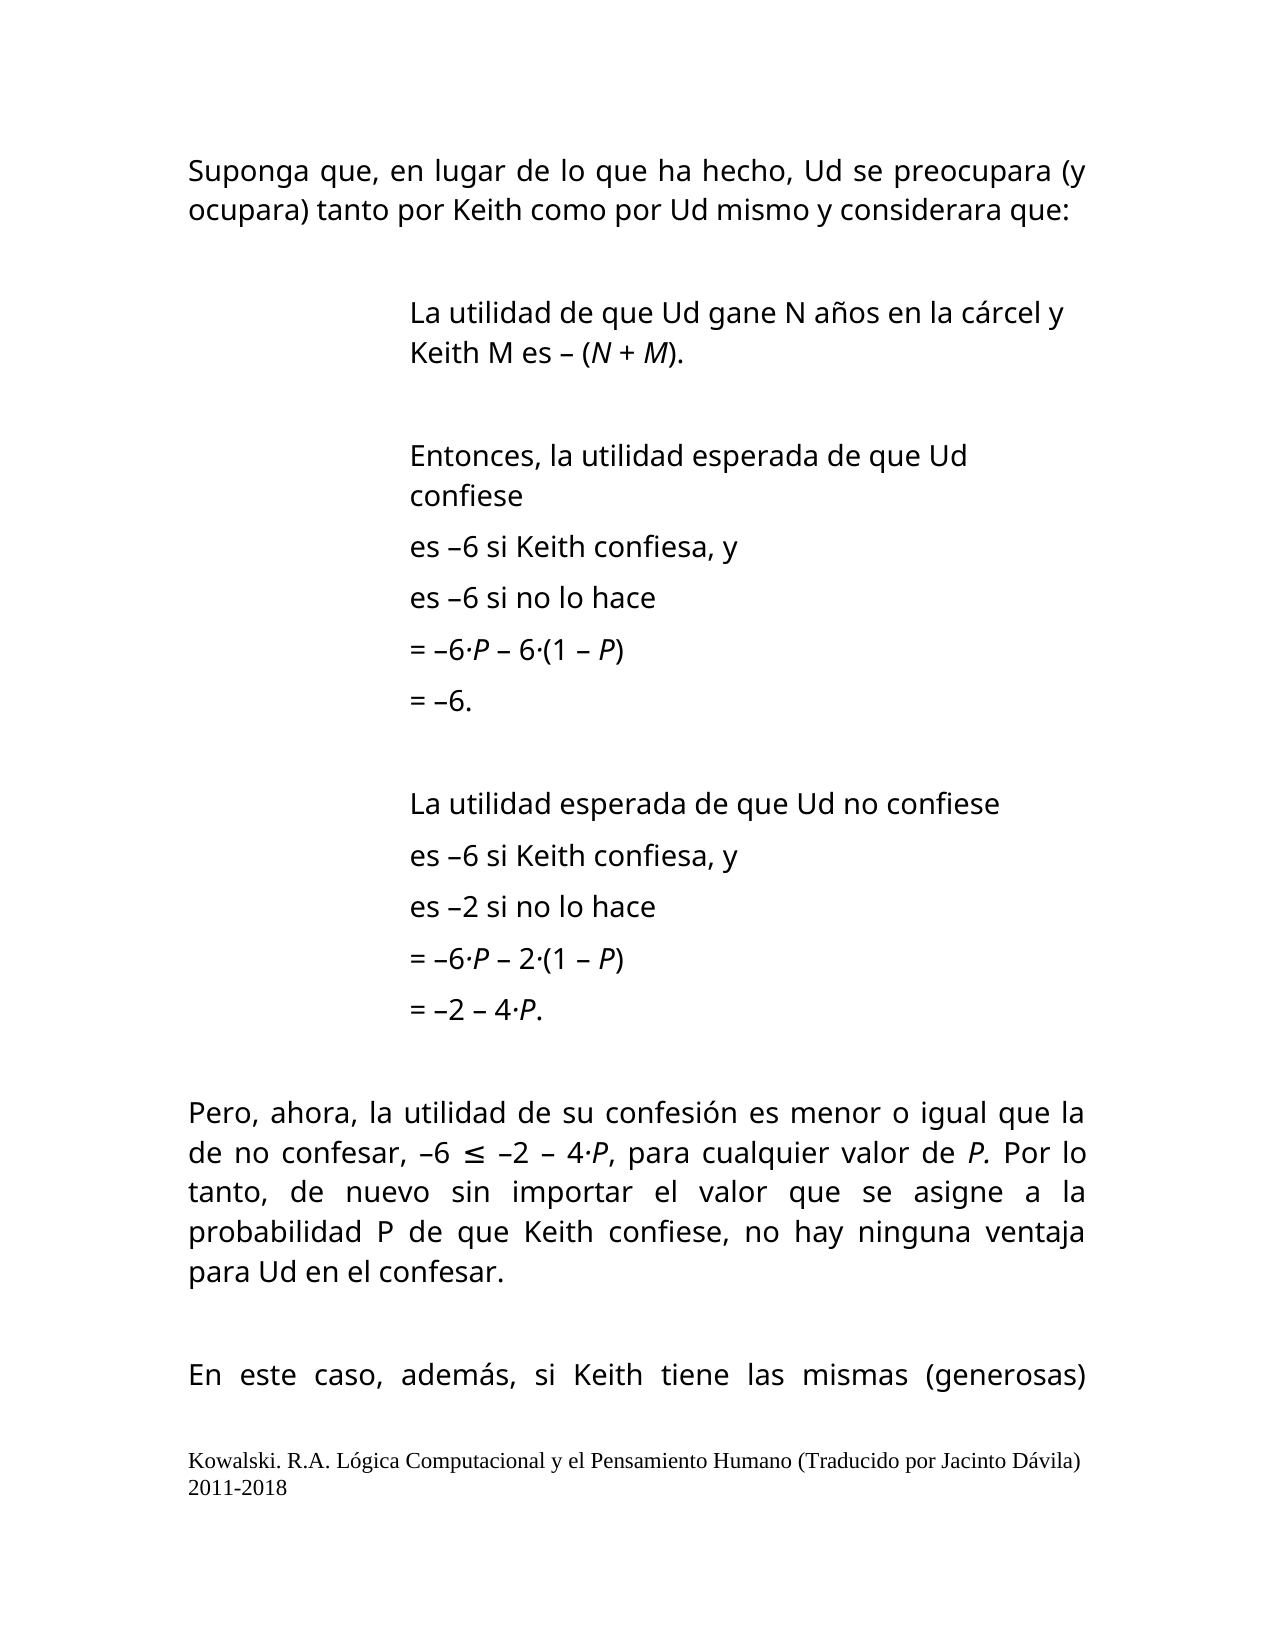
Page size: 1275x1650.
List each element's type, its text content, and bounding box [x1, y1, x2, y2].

text Suponga que, en lugar de lo que ha hecho, Ud se preocupara (y ocupara) tanto por Keith como por Ud mismo y considerara que: [188, 150, 1087, 229]
text es –6 si Keith confiesa, y [409, 835, 1087, 875]
text es –2 si no lo hace [409, 887, 1087, 926]
text = –6·P – 6·(1 – P) [409, 629, 1087, 669]
text = –6. [409, 681, 1087, 720]
text En este caso, además, si Keith tiene las mismas (generosas) [188, 1354, 1087, 1394]
text es –6 si Keith confiesa, y [409, 526, 1087, 566]
text es –6 si no lo hace [409, 578, 1087, 617]
text = –6·P – 2·(1 – P) [409, 938, 1087, 978]
text = –2 – 4·P. [409, 989, 1087, 1029]
text La utilidad esperada de que Ud no confiese [409, 784, 1087, 823]
text Pero, ahora, la utilidad de su confesión es menor o igual que la de no confesar, –6 ≤ –2 – 4·P, para cualquier valor de P. Por lo tanto, de nuevo sin importar el valor que se asigne a la probabilidad P de que Keith confiese, no hay ninguna ventaja para Ud en el confesar. [188, 1092, 1087, 1291]
text Entonces, la utilidad esperada de que Ud confiese [409, 435, 1087, 514]
text La utilidad de que Ud gane N años en la cárcel y Keith M es – (N + M). [409, 293, 1087, 372]
